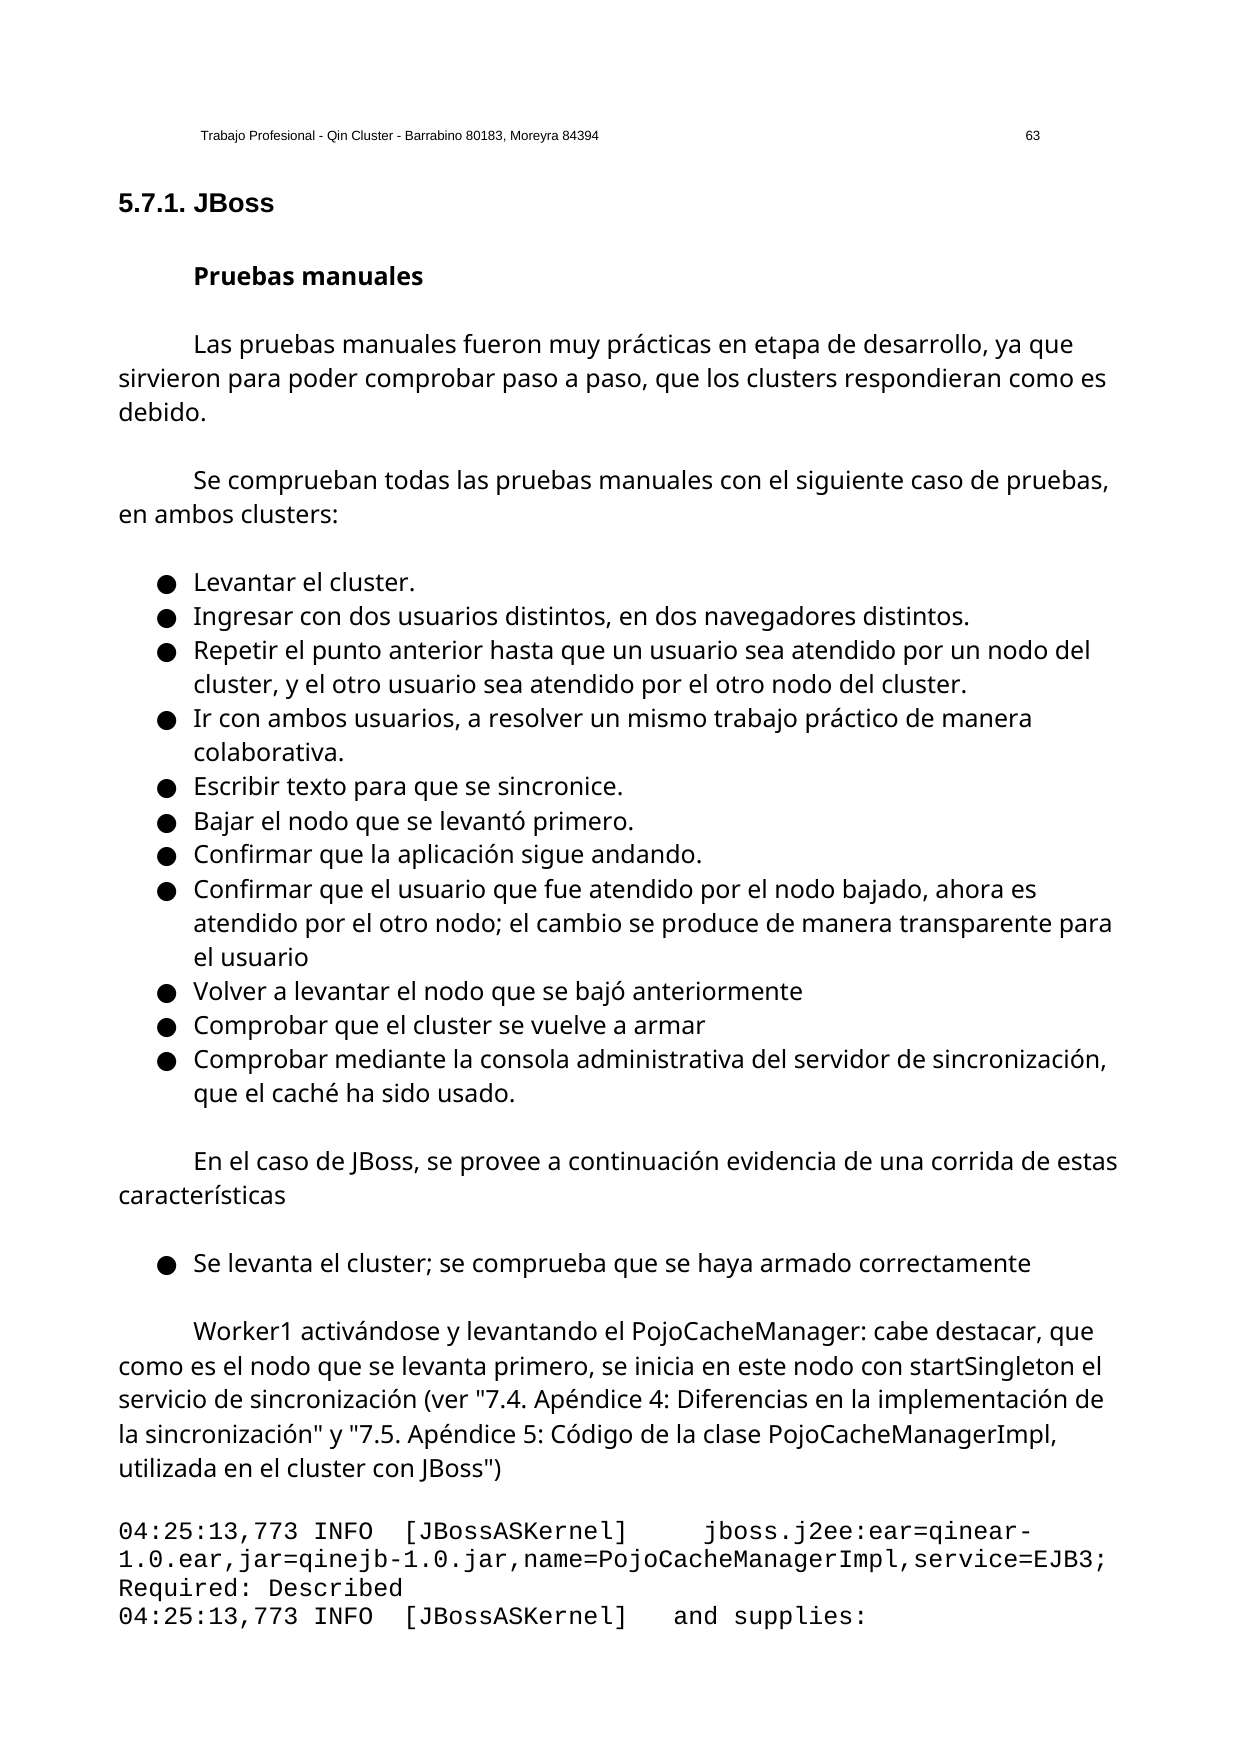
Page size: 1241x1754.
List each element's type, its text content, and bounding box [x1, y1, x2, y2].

text Pruebas manuales [118, 258, 1122, 292]
list Confirmar que la aplicación sigue andando. [156, 837, 1122, 871]
list Comprobar mediante la consola administrativa del servidor de sincronización, que el caché ha sido usado. [156, 1042, 1122, 1110]
text Se comprueban todas las pruebas manuales con el siguiente caso de pruebas, en ambos clusters: [118, 462, 1122, 531]
text 04:25:13,773 INFO [JBossASKernel] and supplies: [118, 1603, 1122, 1632]
list Volver a levantar el nodo que se bajó anteriormente [156, 973, 1122, 1007]
text Las pruebas manuales fueron muy prácticas en etapa de desarrollo, ya que sirvieron para poder comprobar paso a paso, que los clusters respondieran como es debido. [118, 326, 1122, 428]
text Worker1 activándose y levantando el PojoCacheManager: cabe destacar, que como es el nodo que se levanta primero, se inicia en este nodo con startSingleton el servicio de sincronización (ver "7.4. Apéndice 4: Diferencias en la implementación de la sincronización" y "7.5. Apéndice 5: Código de la clase PojoCacheManagerImpl, utilizada en el cluster con JBoss") [118, 1314, 1122, 1484]
text En el caso de JBoss, se provee a continuación evidencia de una corrida de estas características [118, 1144, 1122, 1212]
list Comprobar que el cluster se vuelve a armar [156, 1007, 1122, 1042]
list Confirmar que el usuario que fue atendido por el nodo bajado, ahora es atendido por el otro nodo; el cambio se produce de manera transparente para el usuario [156, 871, 1122, 973]
list Levantar el cluster. [156, 565, 1122, 599]
list Bajar el nodo que se levantó primero. [156, 803, 1122, 837]
list Repetir el punto anterior hasta que un usuario sea atendido por un nodo del cluster, y el otro usuario sea atendido por el otro nodo del cluster. [156, 633, 1122, 701]
list Ingresar con dos usuarios distintos, en dos navegadores distintos. [156, 599, 1122, 633]
subtitle 5.7.1. JBoss [118, 187, 1122, 218]
list Se levanta el cluster; se comprueba que se haya armado correctamente [156, 1246, 1122, 1280]
text 04:25:13,773 INFO [JBossASKernel] jboss.j2ee:ear=qinear-1.0.ear,jar=qinejb-1.0.jar,name=PojoCacheManagerImpl,service=EJB3; Required: Described [118, 1518, 1122, 1603]
list Escribir texto para que se sincronice. [156, 769, 1122, 803]
list Ir con ambos usuarios, a resolver un mismo trabajo práctico de manera colaborativa. [156, 701, 1122, 769]
